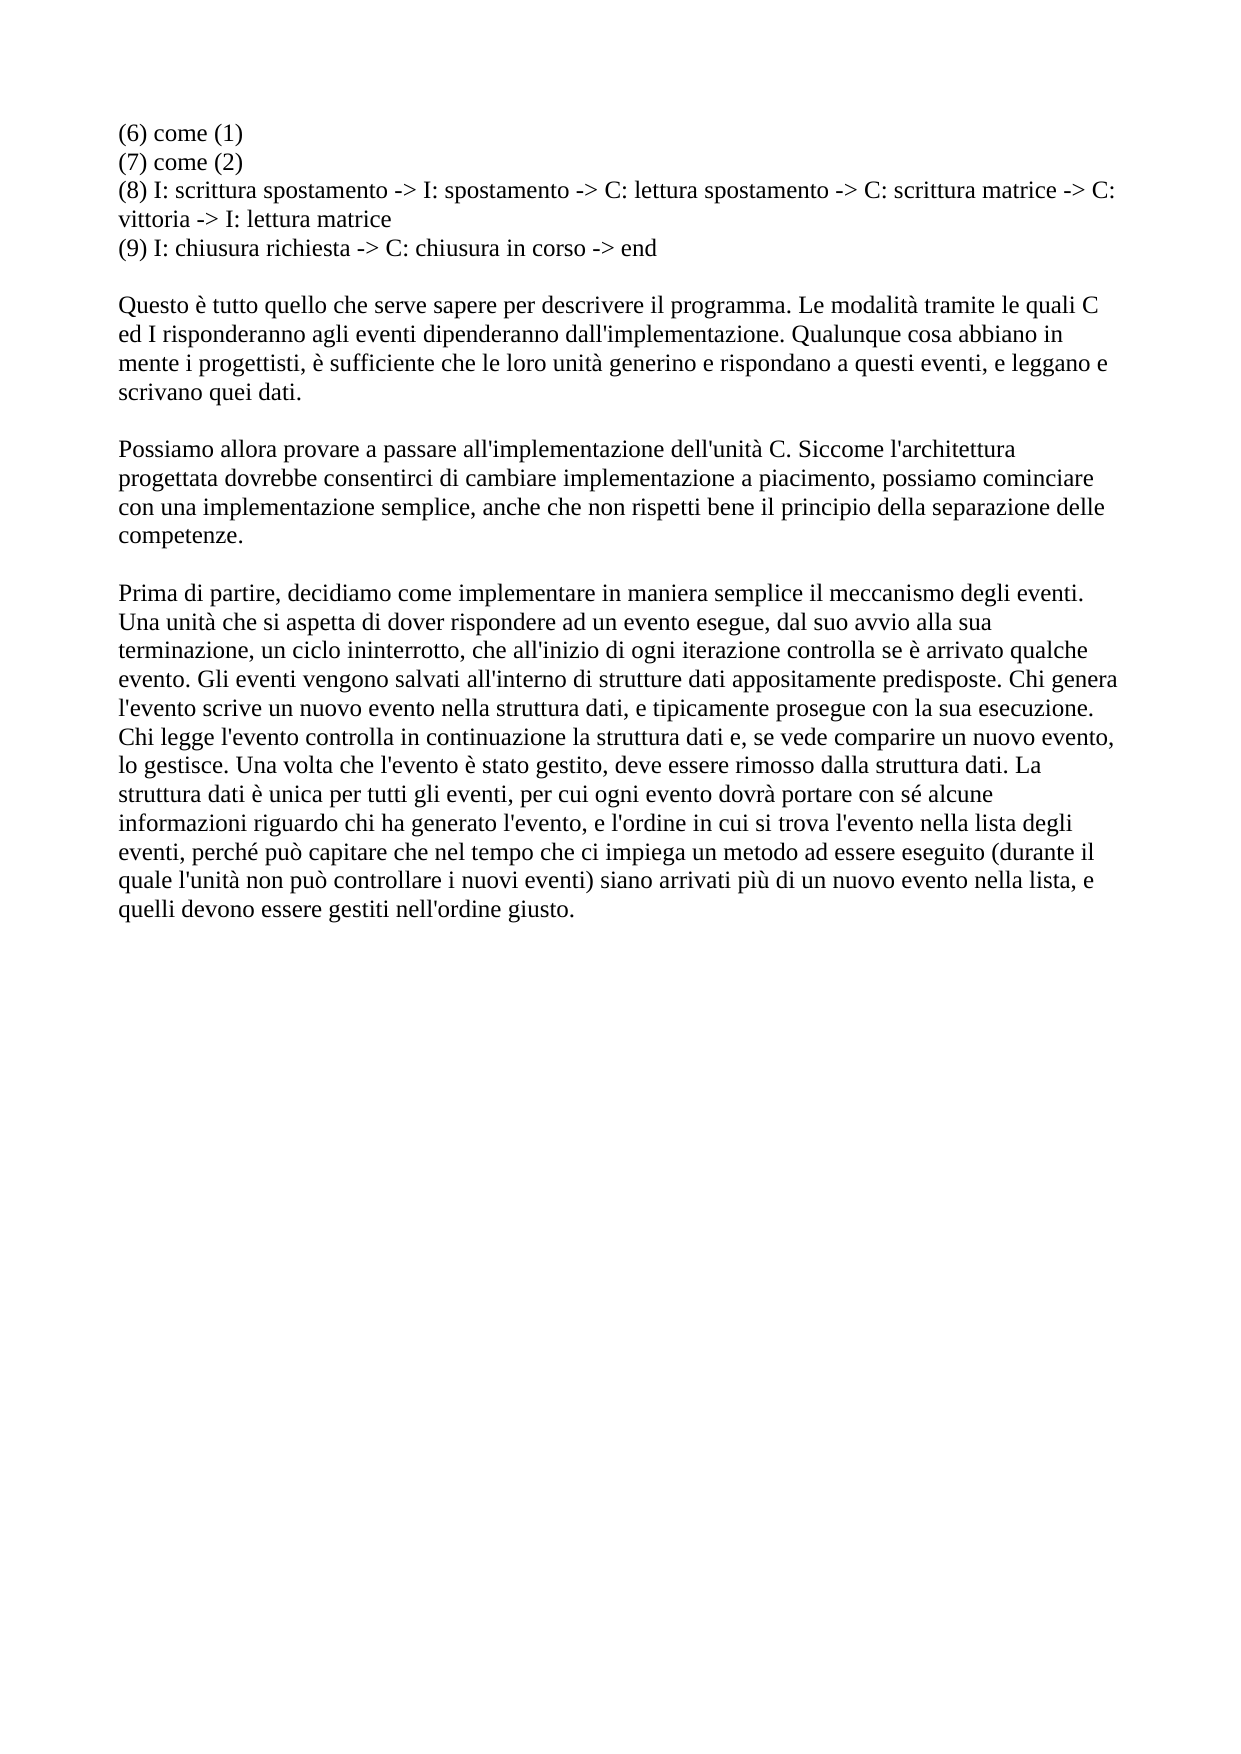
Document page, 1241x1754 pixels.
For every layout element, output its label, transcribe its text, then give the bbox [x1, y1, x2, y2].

text (6) come (1) (7) come (2) (8) I: scrittura spostamento -> I: spostamento -> C: lettura spostamento -> C: scrittura matrice -> C: vittoria -> I: lettura matrice (9) I: chiusura richiesta -> C: chiusura in corso -> end Questo è tutto quello che serve sapere per descrivere il programma. Le modalità tramite le quali C ed I risponderanno agli eventi dipenderanno dall'implementazione. Qualunque cosa abbiano in mente i progettisti, è sufficiente che le loro unità generino e rispondano a questi eventi, e leggano e scrivano quei dati. Possiamo allora provare a passare all'implementazione dell'unità C. Siccome l'architettura progettata dovrebbe consentirci di cambiare implementazione a piacimento, possiamo cominciare con una implementazione semplice, anche che non rispetti bene il principio della separazione delle competenze. Prima di partire, decidiamo come implementare in maniera semplice il meccanismo degli eventi. Una unità che si aspetta di dover rispondere ad un evento esegue, dal suo avvio alla sua terminazione, un ciclo ininterrotto, che all'inizio di ogni iterazione controlla se è arrivato qualche evento. Gli eventi vengono salvati all'interno di strutture dati appositamente predisposte. Chi genera l'evento scrive un nuovo evento nella struttura dati, e tipicamente prosegue con la sua esecuzione. Chi legge l'evento controlla in continuazione la struttura dati e, se vede comparire un nuovo evento, lo gestisce. Una volta che l'evento è stato gestito, deve essere rimosso dalla struttura dati. La struttura dati è unica per tutti gli eventi, per cui ogni evento dovrà portare con sé alcune informazioni riguardo chi ha generato l'evento, e l'ordine in cui si trova l'evento nella lista degli eventi, perché può capitare che nel tempo che ci impiega un metodo ad essere eseguito (durante il quale l'unità non può controllare i nuovi eventi) siano arrivati più di un nuovo evento nella lista, e quelli devono essere gestiti nell'ordine giusto. [118, 118, 1122, 952]
